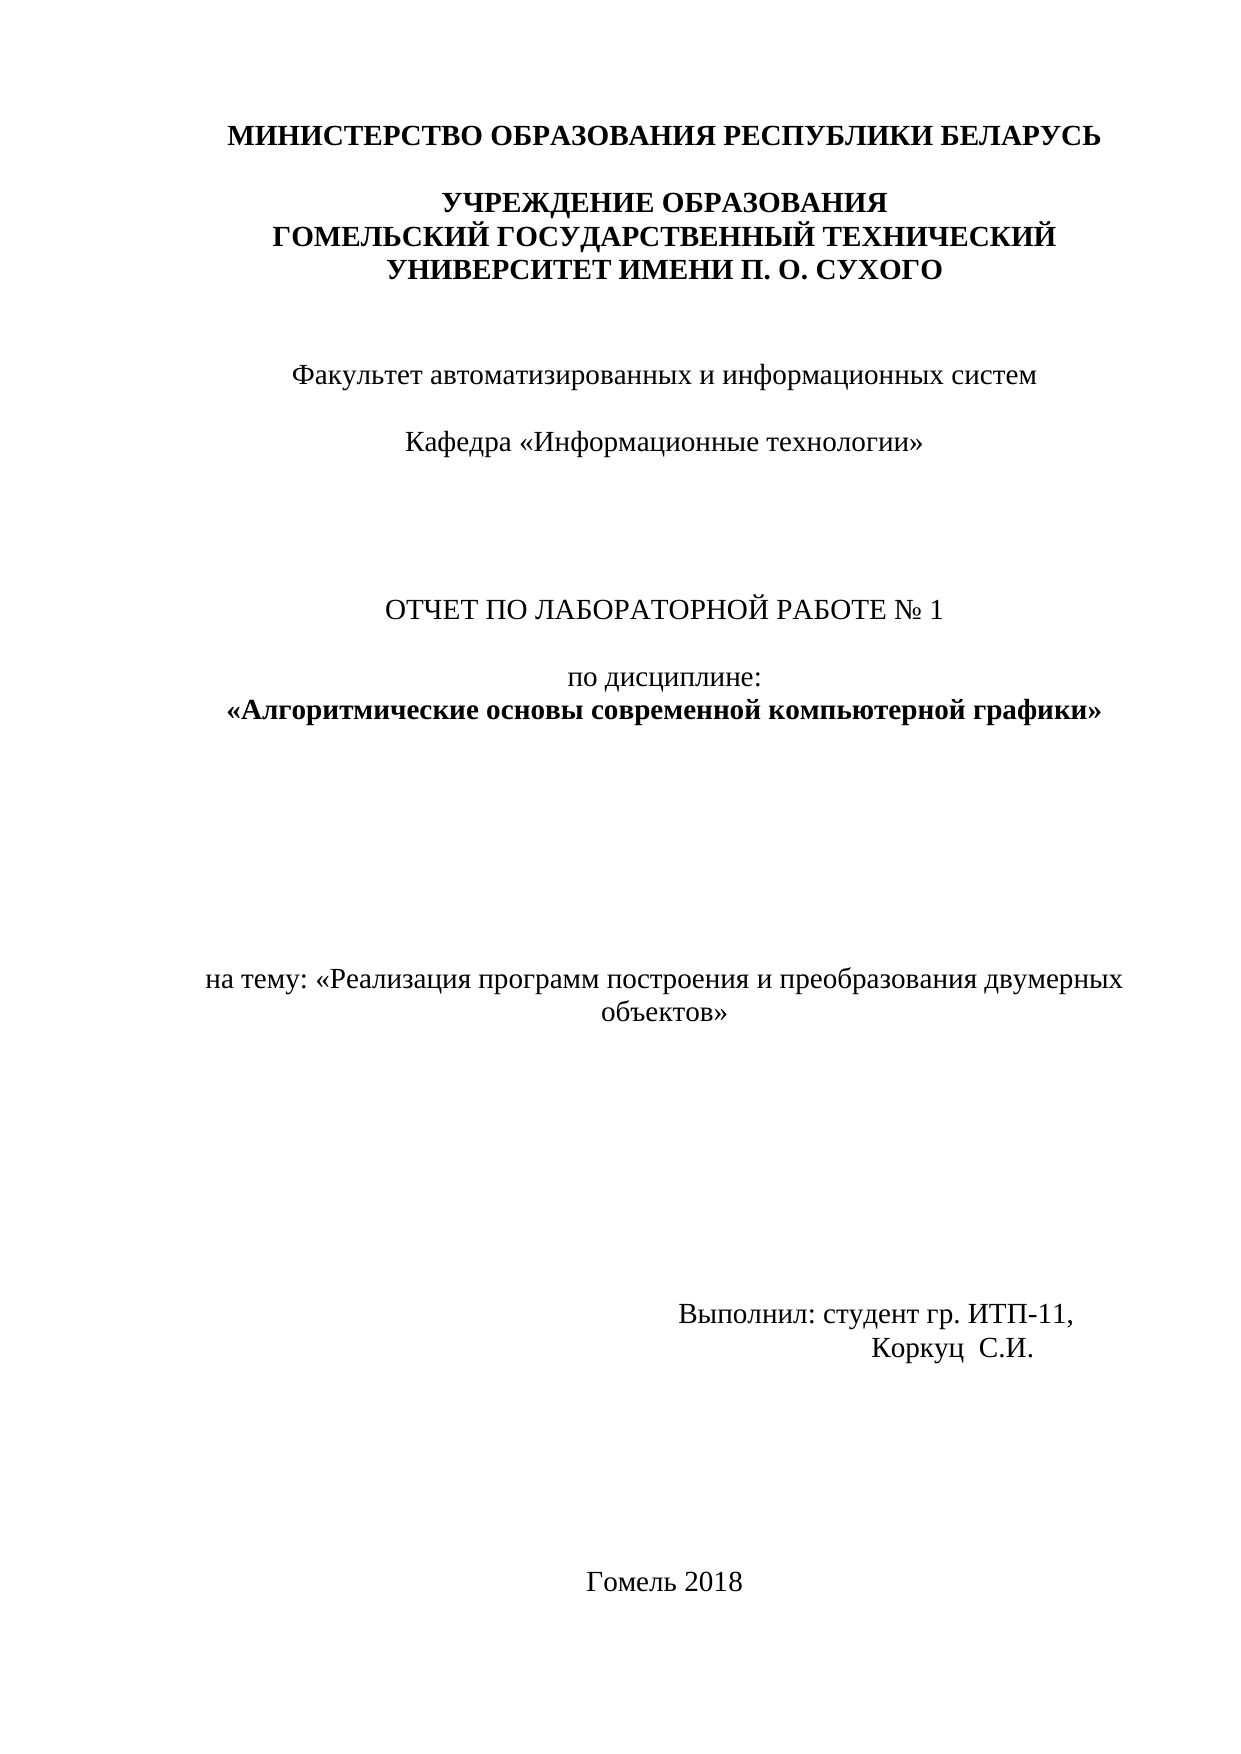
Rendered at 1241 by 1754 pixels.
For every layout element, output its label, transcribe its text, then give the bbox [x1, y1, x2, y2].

text «Алгоритмические основы современной компьютерной графики» [177, 692, 1152, 726]
text Факультет автоматизированных и информационных систем [177, 357, 1152, 391]
text ГОМЕЛЬСКИЙ ГОСУДАРСТВЕННЫЙ ТЕХНИЧЕСКИЙ [177, 219, 1152, 252]
text МИНИСТЕРСТВО ОБРАЗОВАНИЯ РЕСПУБЛИКИ БЕЛАРУСЬ [177, 118, 1152, 152]
text ОТЧЕТ ПО ЛАБОРАТОРНОЙ РАБОТЕ № 1 [177, 592, 1152, 625]
text УЧРЕЖДЕНИЕ ОБРАЗОВАНИЯ [177, 185, 1152, 219]
text УНИВЕРСИТЕТ ИМЕНИ П. О. СУХОГО [177, 252, 1152, 286]
text по дисциплине: [177, 659, 1152, 692]
text Кафедра «Информационные технологии» [177, 424, 1152, 458]
text на тему: «Реализация программ построения и преобразования двумерных объектов» [177, 961, 1152, 1028]
text Выполнил: студент гр. ИТП-11, [177, 1296, 1152, 1330]
text Гомель 2018 [177, 1564, 1152, 1598]
text Коркуц С.И. [177, 1330, 1152, 1363]
